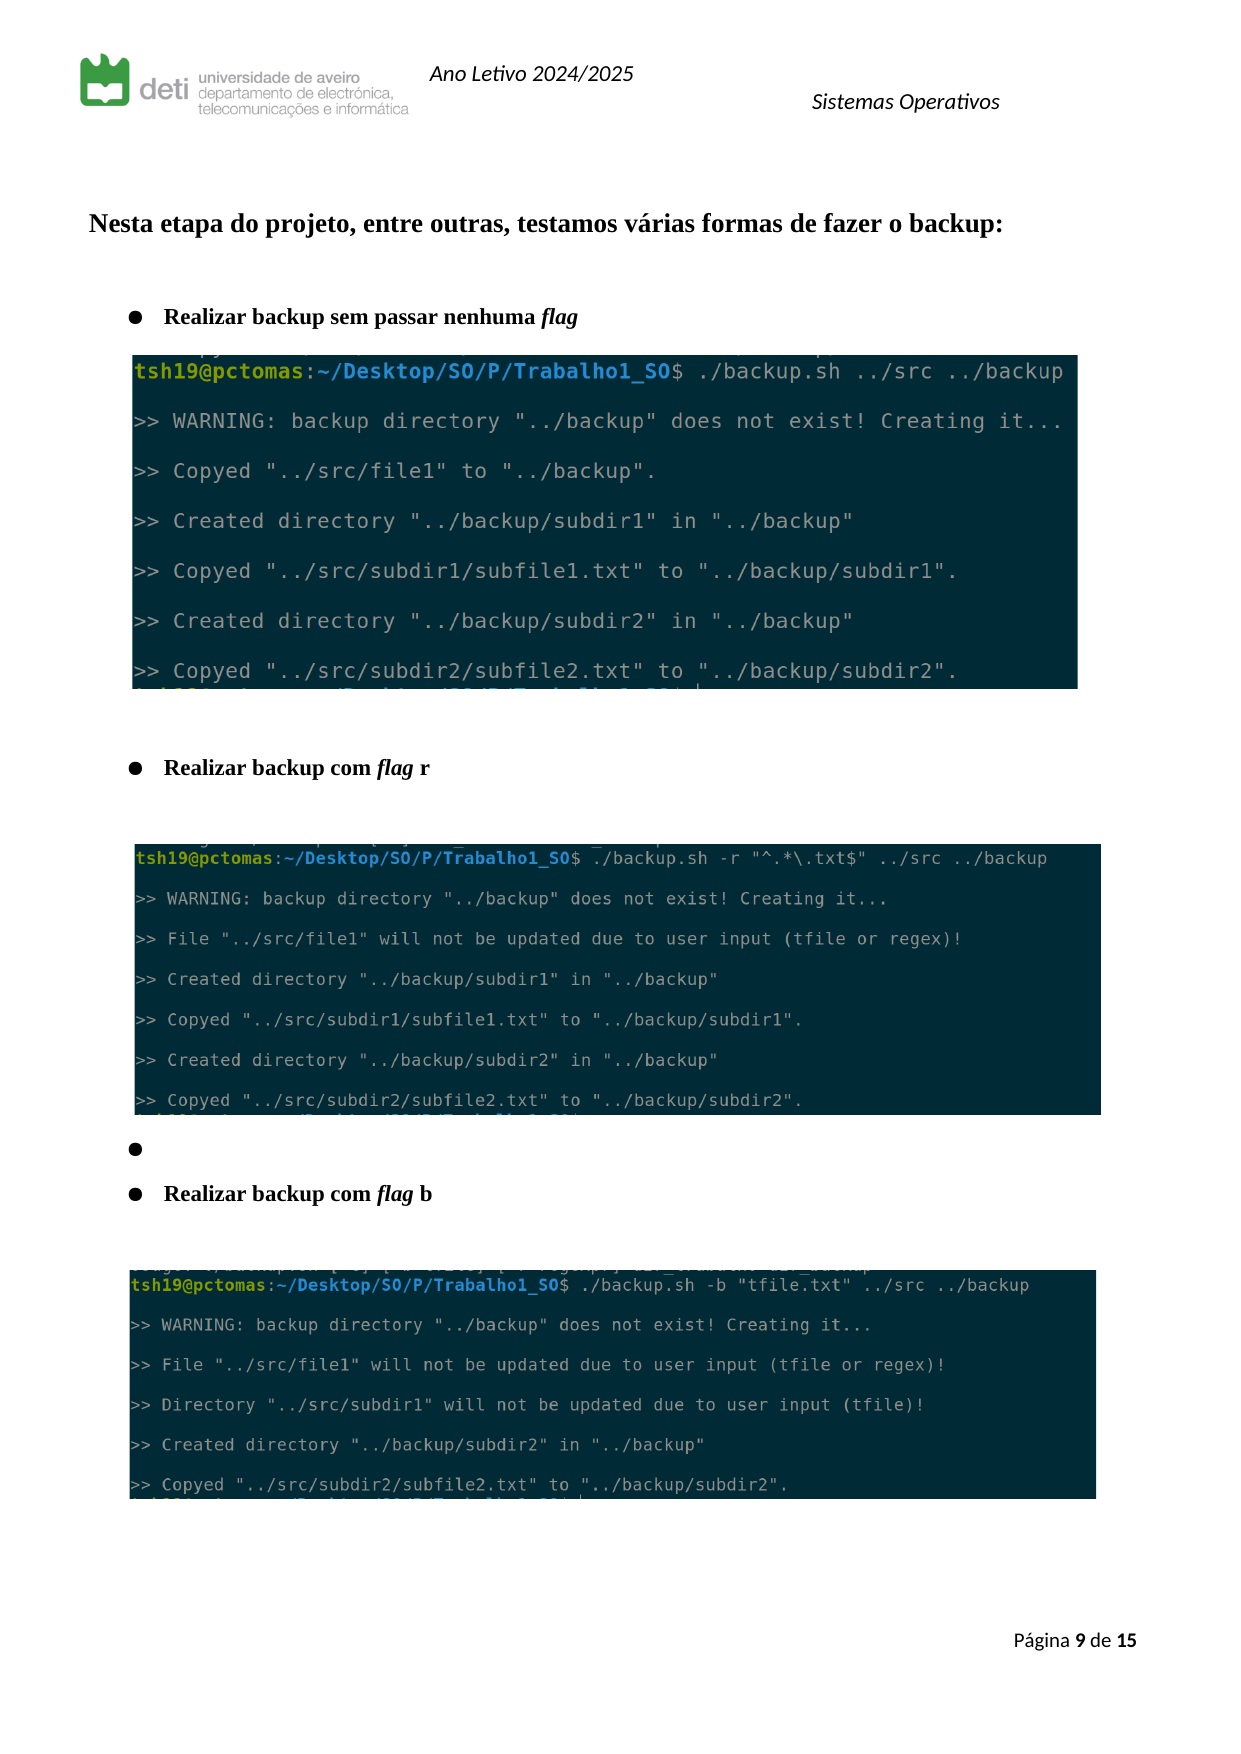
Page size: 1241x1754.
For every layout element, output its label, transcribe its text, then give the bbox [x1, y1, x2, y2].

picture [463, 364, 472, 378]
picture [490, 364, 498, 378]
picture [1053, 367, 1059, 382]
picture [362, 1282, 369, 1294]
picture [163, 1279, 170, 1290]
picture [214, 367, 224, 382]
picture [237, 855, 261, 863]
picture [477, 1282, 484, 1290]
picture [479, 467, 485, 475]
picture [435, 1279, 442, 1290]
picture [293, 413, 299, 427]
picture [226, 1282, 233, 1290]
picture [468, 855, 473, 863]
picture [424, 367, 433, 382]
picture [188, 364, 211, 378]
picture [331, 1279, 336, 1290]
picture [173, 1279, 187, 1289]
picture [647, 852, 651, 863]
picture [739, 417, 747, 427]
picture [477, 852, 484, 863]
picture [387, 413, 393, 427]
picture [256, 513, 262, 527]
picture [674, 517, 678, 527]
picture [831, 363, 838, 378]
picture [805, 513, 810, 527]
picture [949, 417, 953, 427]
picture [550, 1279, 557, 1289]
picture [792, 563, 796, 577]
picture [581, 513, 587, 527]
picture [689, 896, 695, 904]
picture [371, 855, 378, 867]
picture [467, 1279, 474, 1290]
picture [236, 1282, 244, 1290]
picture [163, 1322, 170, 1330]
picture [594, 363, 603, 378]
picture [450, 364, 459, 378]
picture [240, 364, 249, 378]
picture [78, 48, 410, 118]
picture [385, 363, 394, 378]
picture [843, 415, 851, 423]
picture [621, 364, 629, 378]
picture [555, 363, 564, 378]
picture [541, 369, 551, 378]
picture [607, 367, 616, 378]
list Realizar backup com flag r [126, 754, 1137, 781]
picture [519, 1279, 526, 1290]
picture [132, 1279, 138, 1290]
picture [1042, 367, 1048, 378]
picture [498, 1279, 505, 1290]
picture [897, 567, 901, 577]
picture [452, 564, 456, 577]
picture [345, 515, 353, 523]
picture [568, 367, 577, 378]
picture [444, 852, 452, 863]
picture [414, 563, 419, 577]
picture [780, 367, 786, 378]
list Realizar backup com flag b [126, 1181, 1137, 1207]
picture [568, 413, 574, 427]
picture [463, 513, 470, 527]
picture [498, 852, 502, 863]
picture [818, 417, 822, 427]
picture [399, 417, 403, 427]
picture [555, 463, 561, 477]
picture [372, 467, 380, 477]
picture [594, 565, 602, 573]
picture [424, 852, 428, 863]
picture [397, 364, 406, 378]
picture [372, 367, 380, 378]
picture [294, 517, 298, 527]
picture [358, 367, 368, 378]
picture [450, 415, 458, 423]
picture [247, 1282, 254, 1290]
picture [515, 364, 525, 378]
picture [805, 613, 810, 627]
picture [201, 467, 207, 482]
picture [253, 367, 276, 378]
picture [870, 563, 876, 577]
picture [169, 852, 176, 863]
picture [686, 517, 694, 527]
picture [463, 465, 471, 473]
picture [137, 852, 144, 863]
picture [754, 417, 760, 426]
picture [345, 364, 354, 378]
picture [158, 852, 165, 863]
picture [516, 567, 524, 577]
picture [1004, 369, 1009, 378]
picture [227, 515, 235, 523]
picture [211, 855, 217, 863]
picture [240, 414, 244, 427]
picture [570, 564, 574, 577]
picture [350, 852, 356, 863]
picture [293, 367, 301, 378]
picture [415, 1279, 419, 1290]
picture [359, 417, 365, 432]
picture [283, 513, 288, 527]
picture [153, 1279, 160, 1290]
picture [361, 517, 367, 525]
picture [221, 852, 228, 863]
picture [489, 1279, 494, 1290]
picture [530, 567, 534, 577]
picture [215, 1279, 222, 1290]
picture [162, 363, 171, 378]
picture [279, 367, 289, 378]
picture [318, 896, 322, 907]
picture [299, 1279, 306, 1290]
picture [830, 517, 836, 532]
picture [466, 417, 472, 426]
picture [264, 892, 269, 904]
picture [205, 1283, 211, 1290]
picture [201, 855, 208, 867]
picture [458, 1282, 463, 1290]
picture [398, 463, 402, 476]
picture [885, 563, 891, 577]
picture [659, 364, 669, 378]
picture [561, 852, 568, 863]
picture [935, 414, 943, 426]
picture [354, 1282, 359, 1290]
picture [201, 567, 207, 582]
picture [487, 893, 492, 904]
picture [676, 413, 681, 427]
picture [410, 367, 420, 378]
picture [306, 852, 314, 863]
picture [135, 364, 144, 378]
picture [489, 855, 494, 863]
picture [795, 896, 801, 904]
picture [179, 852, 193, 863]
picture [646, 364, 656, 378]
picture [342, 1280, 348, 1290]
picture [530, 852, 534, 863]
picture [817, 567, 823, 582]
picture [540, 896, 545, 907]
picture [339, 852, 345, 863]
picture [175, 364, 184, 378]
picture [962, 417, 969, 427]
picture [530, 367, 534, 378]
picture [818, 896, 823, 905]
picture [581, 363, 590, 378]
picture [792, 663, 796, 677]
picture [227, 367, 236, 378]
text Nesta etapa do projeto, entre outras, testamos várias formas de fazer o backup: [89, 208, 1137, 239]
picture [393, 1279, 400, 1288]
picture [742, 369, 747, 378]
picture [621, 467, 627, 482]
picture [574, 892, 579, 904]
picture [426, 464, 430, 477]
list Realizar backup sem passar nenhuma flag [126, 303, 1137, 329]
picture [402, 852, 409, 863]
picture [791, 367, 797, 382]
picture [987, 363, 994, 378]
picture [195, 1282, 202, 1294]
picture [425, 567, 429, 577]
picture [386, 467, 390, 477]
picture [725, 363, 732, 378]
picture [149, 367, 157, 378]
